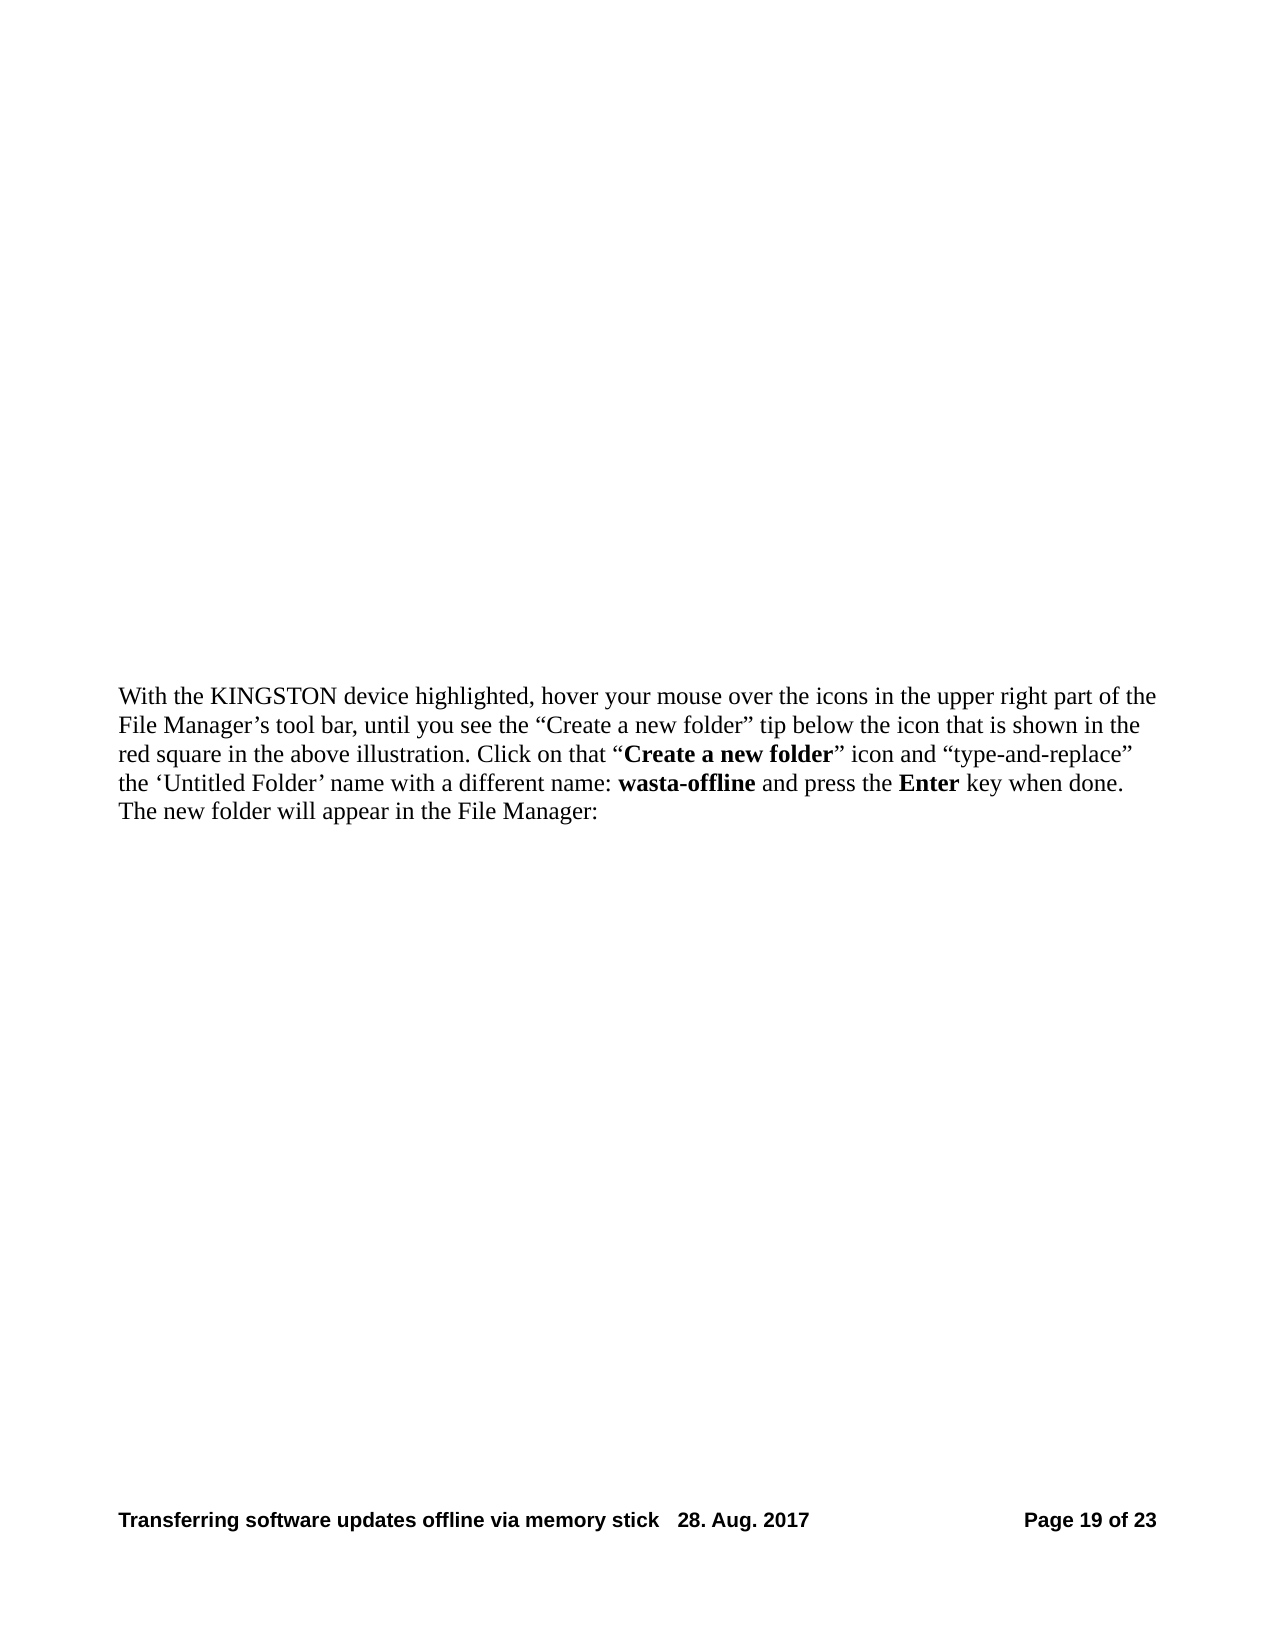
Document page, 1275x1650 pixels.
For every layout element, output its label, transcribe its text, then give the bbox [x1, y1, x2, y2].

text With the KINGSTON device highlighted, hover your mouse over the icons in the upper right part of the File Manager’s tool bar, until you see the “Create a new folder” tip below the icon that is shown in the red square in the above illustration. Click on that “Create a new folder” icon and “type-and-replace” the ‘Untitled Folder’ name with a different name: wasta-offline and press the Enter key when done. The new folder will appear in the File Manager: [118, 681, 1157, 825]
